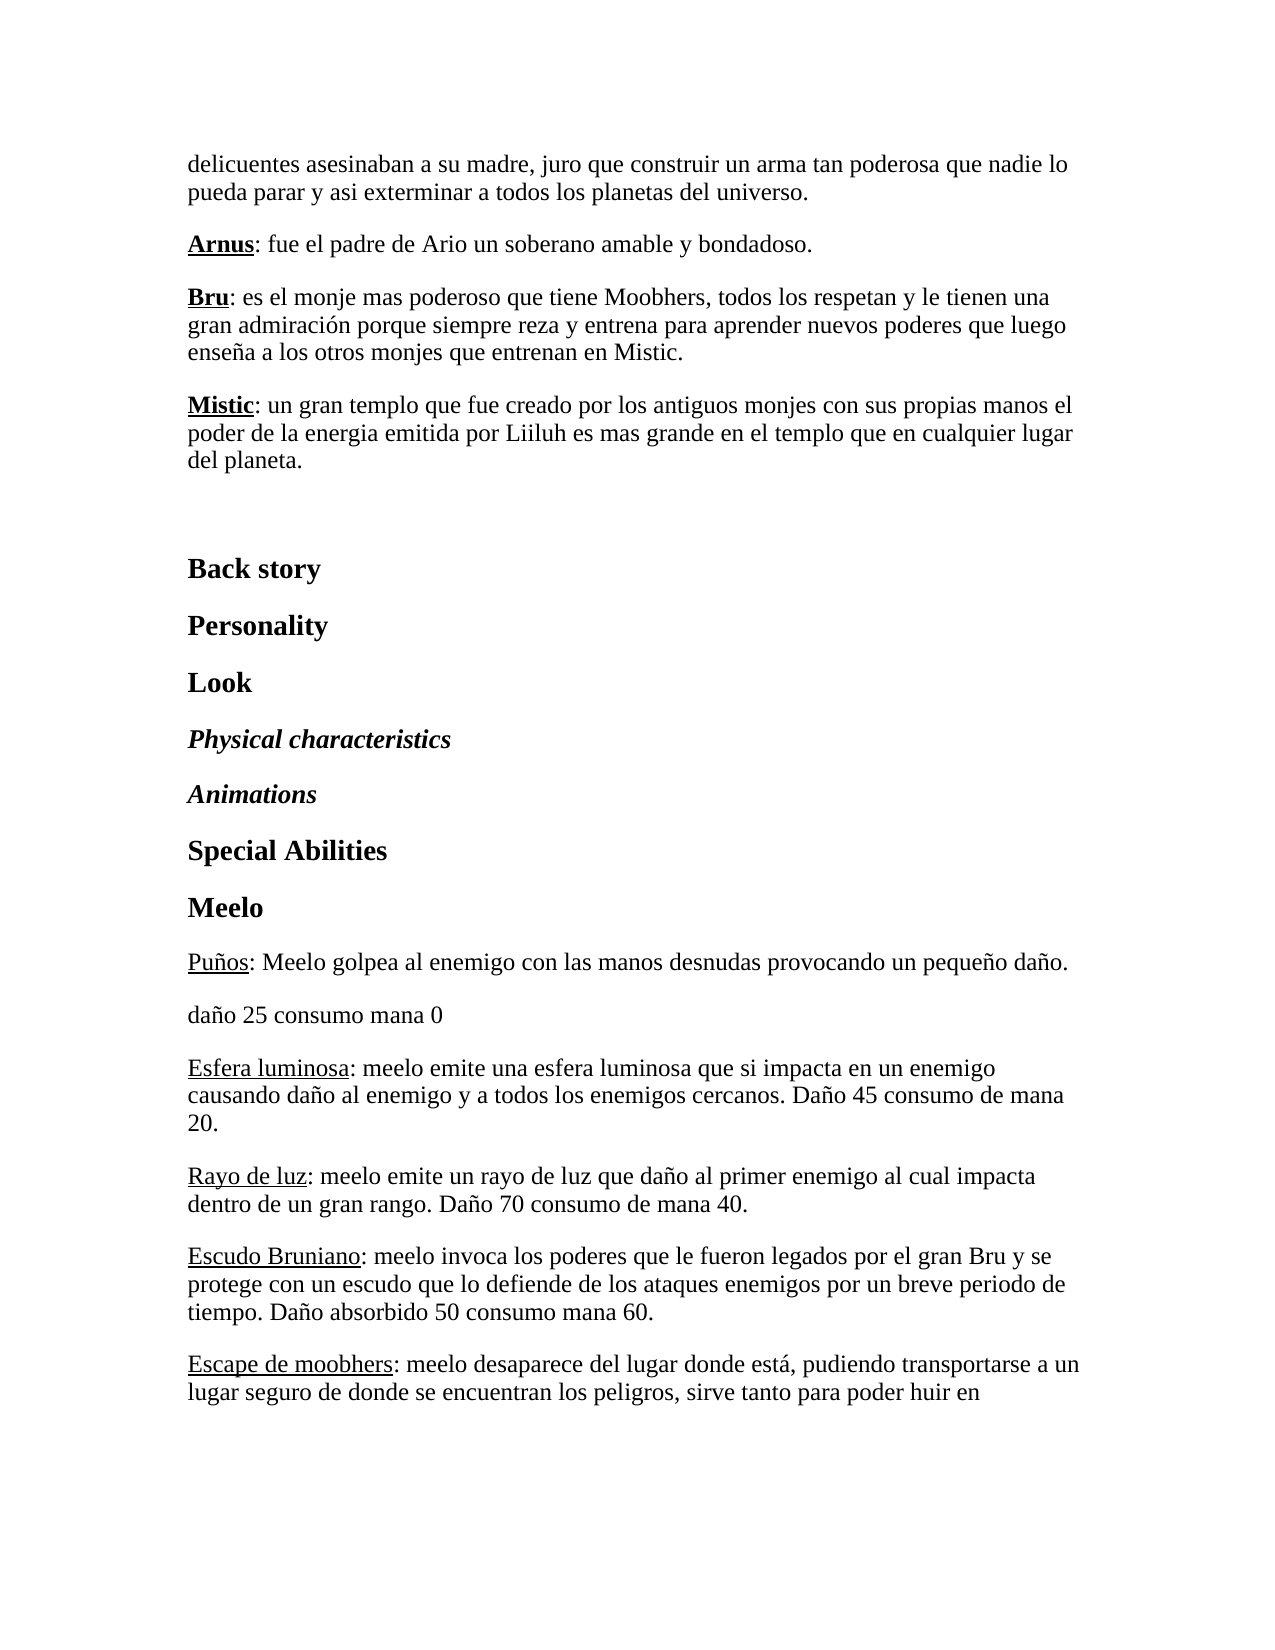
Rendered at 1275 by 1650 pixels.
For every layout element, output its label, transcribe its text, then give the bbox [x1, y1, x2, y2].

text Meelo [187, 891, 1087, 923]
subtitle Look [187, 667, 1087, 699]
text delicuentes asesinaban a su madre, juro que construir un arma tan poderosa que nadie lo pueda parar y asi exterminar a todos los planetas del universo. [187, 150, 1087, 205]
subtitle Back story [187, 552, 1087, 584]
text Esfera luminosa: meelo emite una esfera luminosa que si impacta en un enemigo causando daño al enemigo y a todos los enemigos cercanos. Daño 45 consumo de mana 20. [187, 1054, 1087, 1137]
text Arnus: fue el padre de Ario un soberano amable y bondadoso. [187, 230, 1087, 258]
text Puños: Meelo golpea al enemigo con las manos desnudas provocando un pequeño daño. [187, 948, 1087, 976]
text Mistic: un gran templo que fue creado por los antiguos monjes con sus propias manos el poder de la energia emitida por Liiluh es mas grande en el templo que en cualquier lugar del planeta. [187, 391, 1087, 474]
text daño 25 consumo mana 0 [187, 1001, 1087, 1029]
text Escape de moobhers: meelo desaparece del lugar donde está, pudiendo transportarse a un lugar seguro de donde se encuentran los peligros, sirve tanto para poder huir en [187, 1351, 1087, 1406]
text Bru: es el monje mas poderoso que tiene Moobhers, todos los respetan y le tienen una gran admiración porque siempre reza y entrena para aprender nuevos poderes que luego enseña a los otros monjes que entrenan en Mistic. [187, 283, 1087, 366]
subtitle Animations [187, 779, 1087, 809]
text Rayo de luz: meelo emite un rayo de luz que daño al primer enemigo al cual impacta dentro de un gran rango. Daño 70 consumo de mana 40. [187, 1162, 1087, 1217]
subtitle Special Abilities [187, 834, 1087, 866]
subtitle Physical characteristics [187, 724, 1087, 754]
text Escudo Bruniano: meelo invoca los poderes que le fueron legados por el gran Bru y se protege con un escudo que lo defiende de los ataques enemigos por un breve periodo de tiempo. Daño absorbido 50 consumo mana 60. [187, 1242, 1087, 1326]
subtitle Personality [187, 609, 1087, 642]
